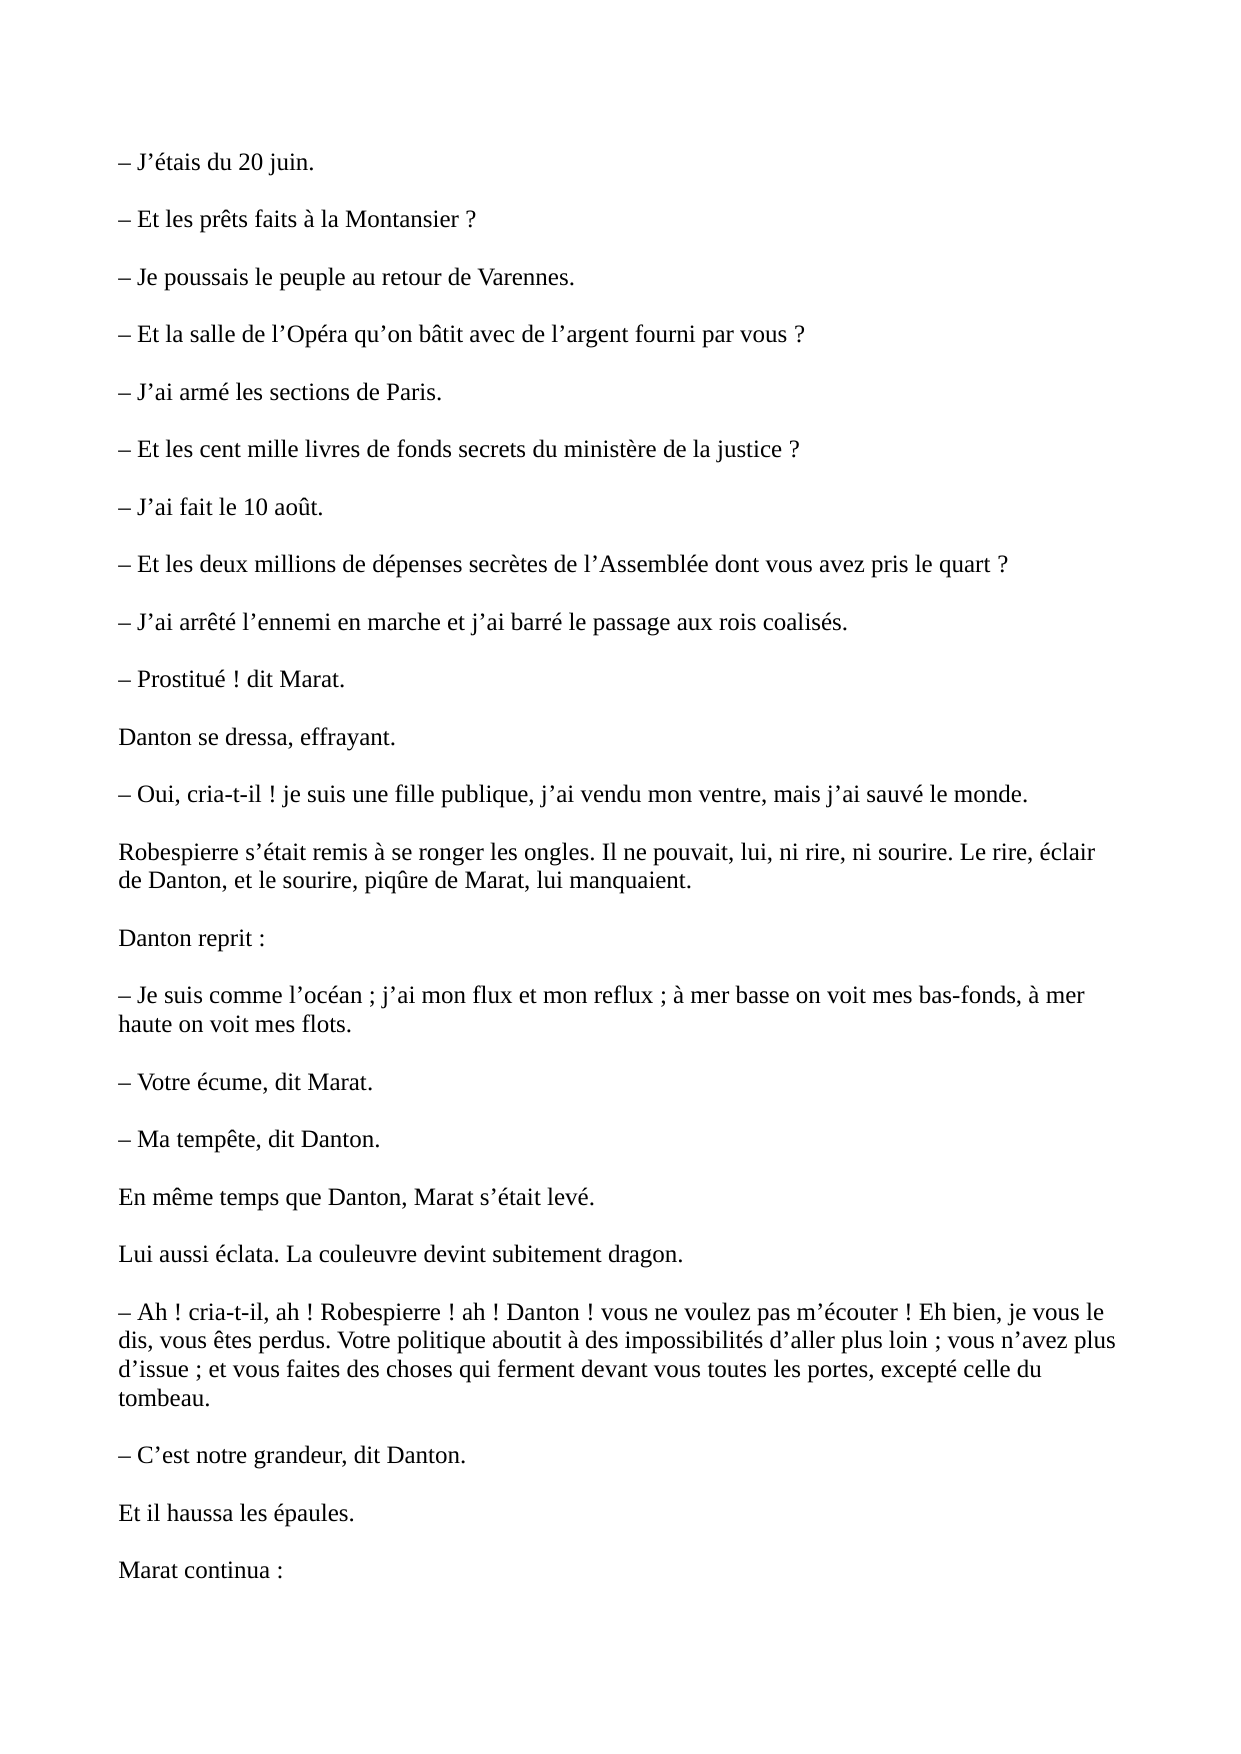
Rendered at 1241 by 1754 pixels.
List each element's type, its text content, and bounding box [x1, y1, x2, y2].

text Lui aussi éclata. La couleuvre devint subitement dragon. [118, 1239, 1122, 1268]
text – J’ai armé les sections de Paris. [118, 377, 1122, 406]
text – C’est notre grandeur, dit Danton. [118, 1441, 1122, 1469]
text – Et les deux millions de dépenses secrètes de l’Assemblée dont vous avez pris le quart ? [118, 549, 1122, 578]
text – Je suis comme l’océan ; j’ai mon flux et mon reflux ; à mer basse on voit mes bas-fonds, à mer haute on voit mes flots. [118, 981, 1122, 1038]
text – J’étais du 20 juin. [118, 147, 1122, 176]
text – Et les cent mille livres de fonds secrets du ministère de la justice ? [118, 434, 1122, 463]
text – J’ai arrêté l’ennemi en marche et j’ai barré le passage aux rois coalisés. [118, 607, 1122, 636]
text Robespierre s’était remis à se ronger les ongles. Il ne pouvait, lui, ni rire, ni sourire. Le rire, éclair de Danton, et le sourire, piqûre de Marat, lui manquaient. [118, 837, 1122, 894]
text Danton se dressa, effrayant. [118, 722, 1122, 751]
text En même temps que Danton, Marat s’était levé. [118, 1182, 1122, 1211]
text – Je poussais le peuple au retour de Varennes. [118, 262, 1122, 291]
text Et il haussa les épaules. [118, 1498, 1122, 1527]
text – Prostitué ! dit Marat. [118, 664, 1122, 693]
text – Oui, cria-t-il ! je suis une fille publique, j’ai vendu mon ventre, mais j’ai sauvé le monde. [118, 779, 1122, 808]
text Danton reprit : [118, 923, 1122, 952]
text – Ma tempête, dit Danton. [118, 1124, 1122, 1153]
text – Votre écume, dit Marat. [118, 1067, 1122, 1096]
text – Ah ! cria-t-il, ah ! Robespierre ! ah ! Danton ! vous ne voulez pas m’écouter ! Eh bien, je vous le dis, vous êtes perdus. Votre politique aboutit à des impossibilités d’aller plus loin ; vous n’avez plus d’issue ; et vous faites des choses qui ferment devant vous toutes les portes, excepté celle du tombeau. [118, 1297, 1122, 1412]
text – Et la salle de l’Opéra qu’on bâtit avec de l’argent fourni par vous ? [118, 319, 1122, 348]
text Marat continua : [118, 1556, 1122, 1584]
text – Et les prêts faits à la Montansier ? [118, 204, 1122, 233]
text – J’ai fait le 10 août. [118, 492, 1122, 521]
